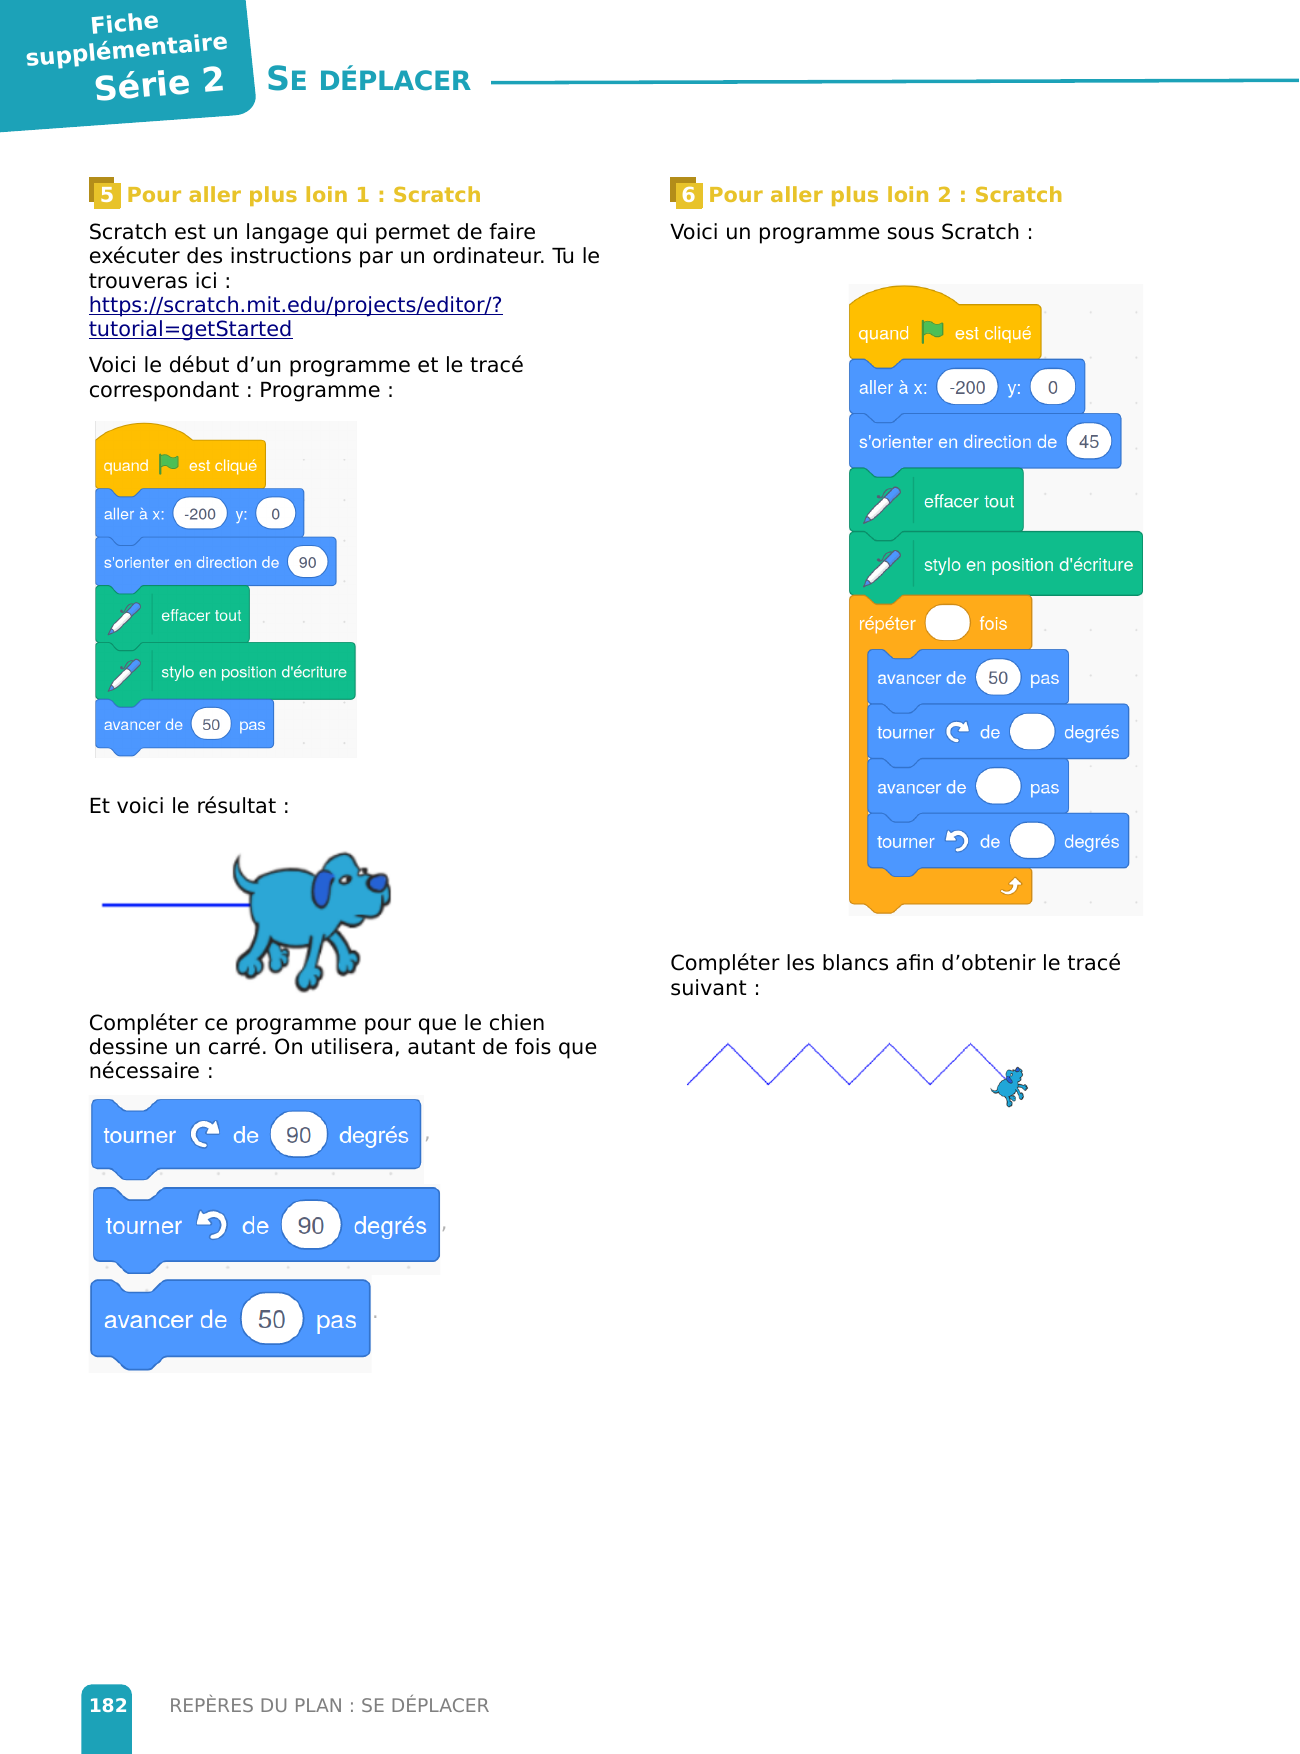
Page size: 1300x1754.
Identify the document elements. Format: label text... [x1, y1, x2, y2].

subtitle Voici le début d’un programme et le tracé correspondant : Programme : [88, 353, 623, 402]
picture [848, 284, 1144, 916]
picture [88, 1095, 441, 1373]
picture [672, 1007, 1076, 1137]
subtitle Et voici le résultat : [88, 794, 623, 818]
picture [94, 836, 429, 1011]
subtitle , , . [372, 1095, 623, 1372]
subtitle Voici un programme sous Scratch : [670, 220, 1205, 244]
picture [95, 421, 357, 758]
subtitle Pour aller plus loin 1 : Scratch [114, 177, 629, 208]
subtitle Pour aller plus loin 2 : Scratch [696, 177, 1211, 208]
subtitle Scratch est un langage qui permet de faire exécuter des instructions par un ordinateur. Tu le trouveras ici : https://scratch.mit.edu/projects/editor/?tutorial=getStarted [88, 220, 623, 341]
subtitle Compléter les blancs afin d’obtenir le tracé suivant : [670, 951, 1205, 1000]
subtitle Compléter ce programme pour que le chien dessine un carré. On utilisera, autant de fois que nécessaire : [88, 1011, 623, 1083]
